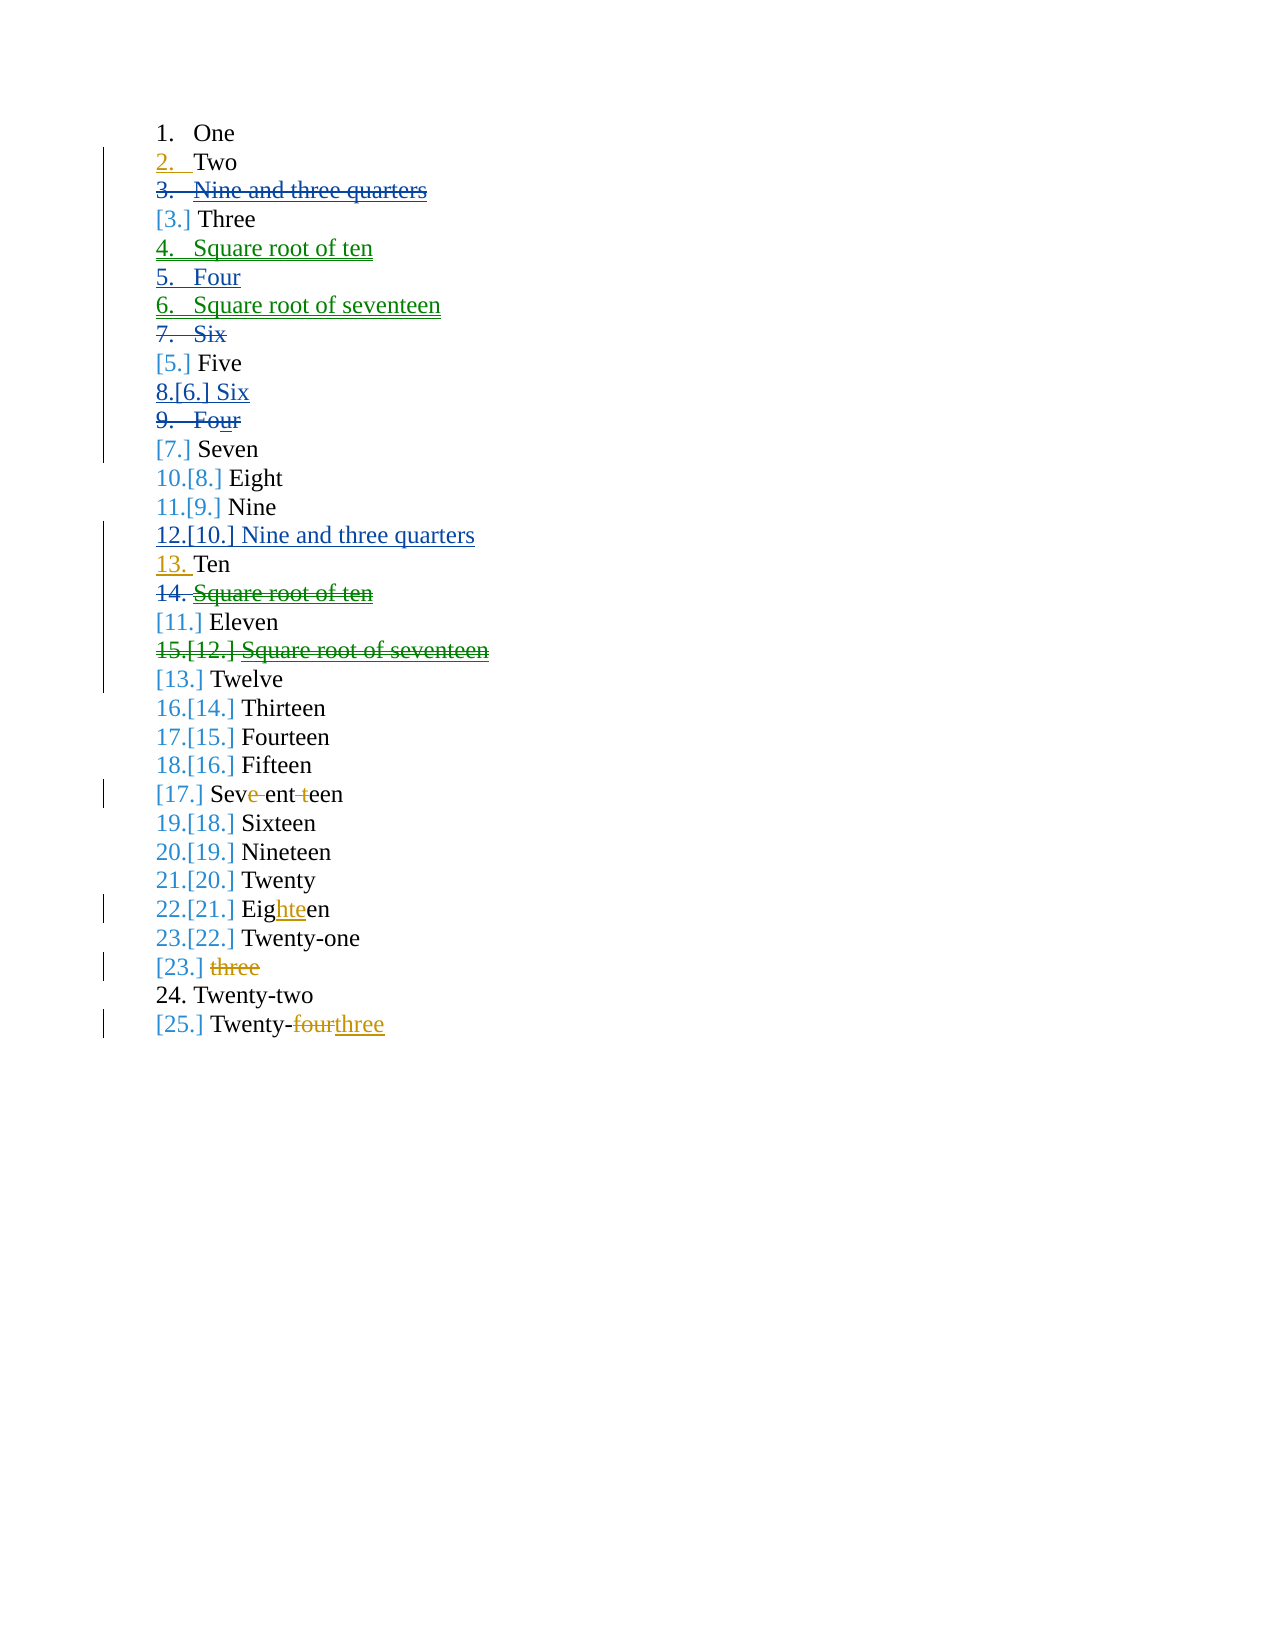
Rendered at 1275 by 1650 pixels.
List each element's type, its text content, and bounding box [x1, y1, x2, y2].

list Square root of ten [156, 233, 1157, 262]
list Seventeen [156, 779, 1157, 808]
list Nine and three quarters [156, 521, 1157, 549]
list Twelve [156, 636, 1157, 664]
list Twenty [156, 866, 1157, 894]
list Eight [156, 463, 1157, 492]
list Twenty-two [156, 981, 1157, 1009]
list One [156, 118, 1157, 147]
list Eleven [156, 578, 1157, 607]
list Sixteen [156, 808, 1157, 837]
list Three [156, 176, 1157, 204]
list Fifteen [156, 751, 1157, 779]
list Eighteen [156, 894, 1157, 923]
list Two [156, 147, 1157, 176]
list Six [156, 377, 1157, 406]
list Square root of seventeen [156, 291, 1157, 319]
list Nine [156, 492, 1157, 521]
list Twenty-one [156, 923, 1157, 952]
list Fourteen [156, 722, 1157, 751]
list Five [156, 319, 1157, 348]
list Twenty-three [156, 1009, 1157, 1038]
list Four [156, 262, 1157, 291]
list Thirteen [156, 693, 1157, 722]
list Nineteen [156, 837, 1157, 866]
list Ten [156, 549, 1157, 578]
list Seven [156, 406, 1157, 434]
